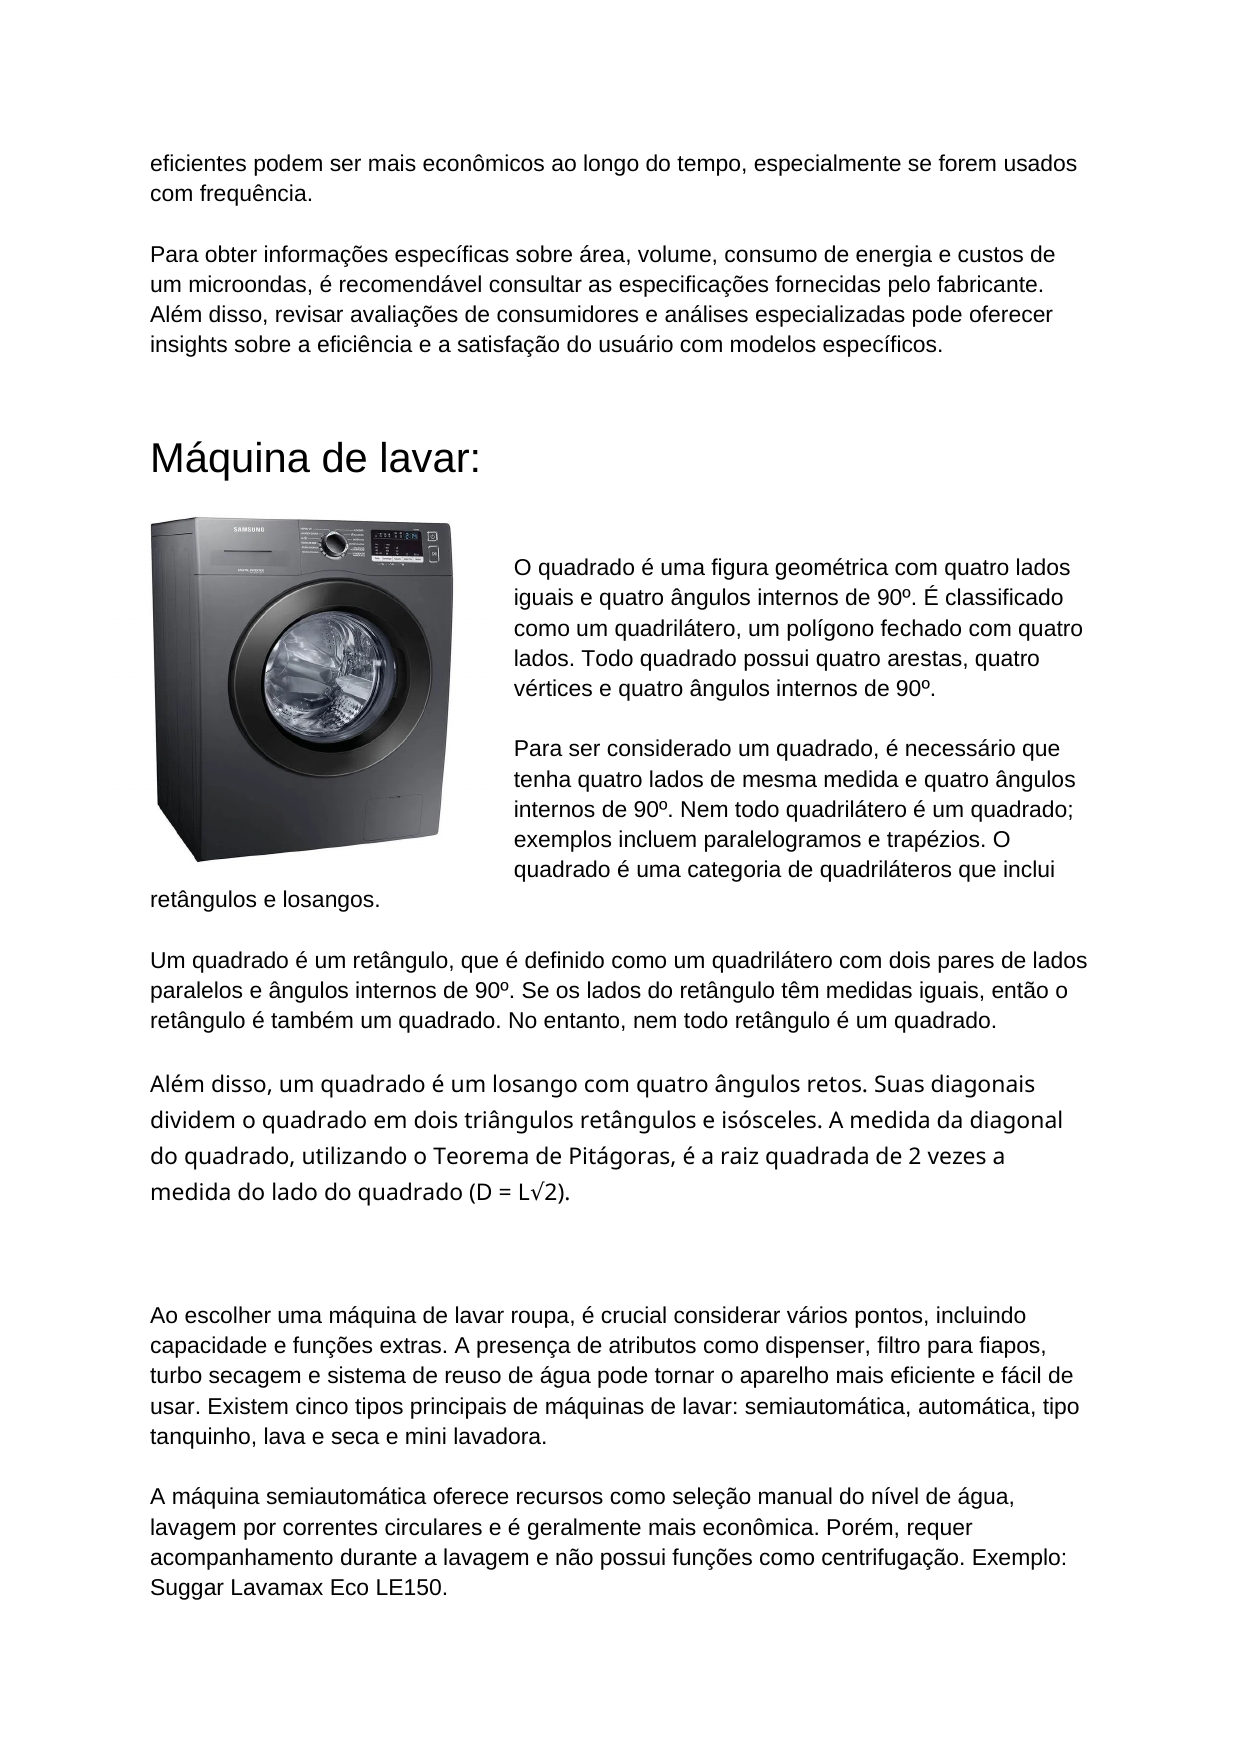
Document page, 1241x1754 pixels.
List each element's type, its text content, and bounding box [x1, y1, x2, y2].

text O quadrado é uma figura geométrica com quatro lados iguais e quatro ângulos internos de 90º. É classificado como um quadrilátero, um polígono fechado com quatro lados. Todo quadrado possui quatro arestas, quatro vértices e quatro ângulos internos de 90º. [495, 554, 1090, 701]
text Ao escolher uma máquina de lavar roupa, é crucial considerar vários pontos, incluindo capacidade e funções extras. A presença de atributos como dispenser, filtro para fiapos, turbo secagem e sistema de reuso de água pode tornar o aparelho mais eficiente e fácil de usar. Existem cinco tipos principais de máquinas de lavar: semiautomática, automática, tipo tanquinho, lava e seca e mini lavadora. [150, 1302, 1090, 1449]
picture [106, 511, 495, 868]
text eficientes podem ser mais econômicos ao longo do tempo, especialmente se forem usados com frequência. [150, 150, 1090, 207]
text Um quadrado é um retângulo, que é definido como um quadrilátero com dois pares de lados paralelos e ângulos internos de 90º. Se os lados do retângulo têm medidas iguais, então o retângulo é também um quadrado. No entanto, nem todo retângulo é um quadrado. [150, 947, 1090, 1034]
text Para obter informações específicas sobre área, volume, consumo de energia e custos de um microondas, é recomendável consultar as especificações fornecidas pelo fabricante. Além disso, revisar avaliações de consumidores e análises especializadas pode oferecer insights sobre a eficiência e a satisfação do usuário com modelos específicos. [150, 241, 1090, 358]
text Para ser considerado um quadrado, é necessário que tenha quatro lados de mesma medida e quatro ângulos internos de 90º. Nem todo quadrilátero é um quadrado; exemplos incluem paralelogramos e trapézios. O quadrado é uma categoria de quadriláteros que inclui retângulos e losangos. [150, 735, 1090, 913]
text Além disso, um quadrado é um losango com quatro ângulos retos. Suas diagonais dividem o quadrado em dois triângulos retângulos e isósceles. A medida da diagonal do quadrado, utilizando o Teorema de Pitágoras, é a raiz quadrada de 2 vezes a medida do lado do quadrado (D = L√2). [150, 1068, 1090, 1207]
subtitle Máquina de lavar: [150, 433, 1090, 481]
text A máquina semiautomática oferece recursos como seleção manual do nível de água, lavagem por correntes circulares e é geralmente mais econômica. Porém, requer acompanhamento durante a lavagem e não possui funções como centrifugação. Exemplo: Suggar Lavamax Eco LE150. [150, 1483, 1090, 1600]
